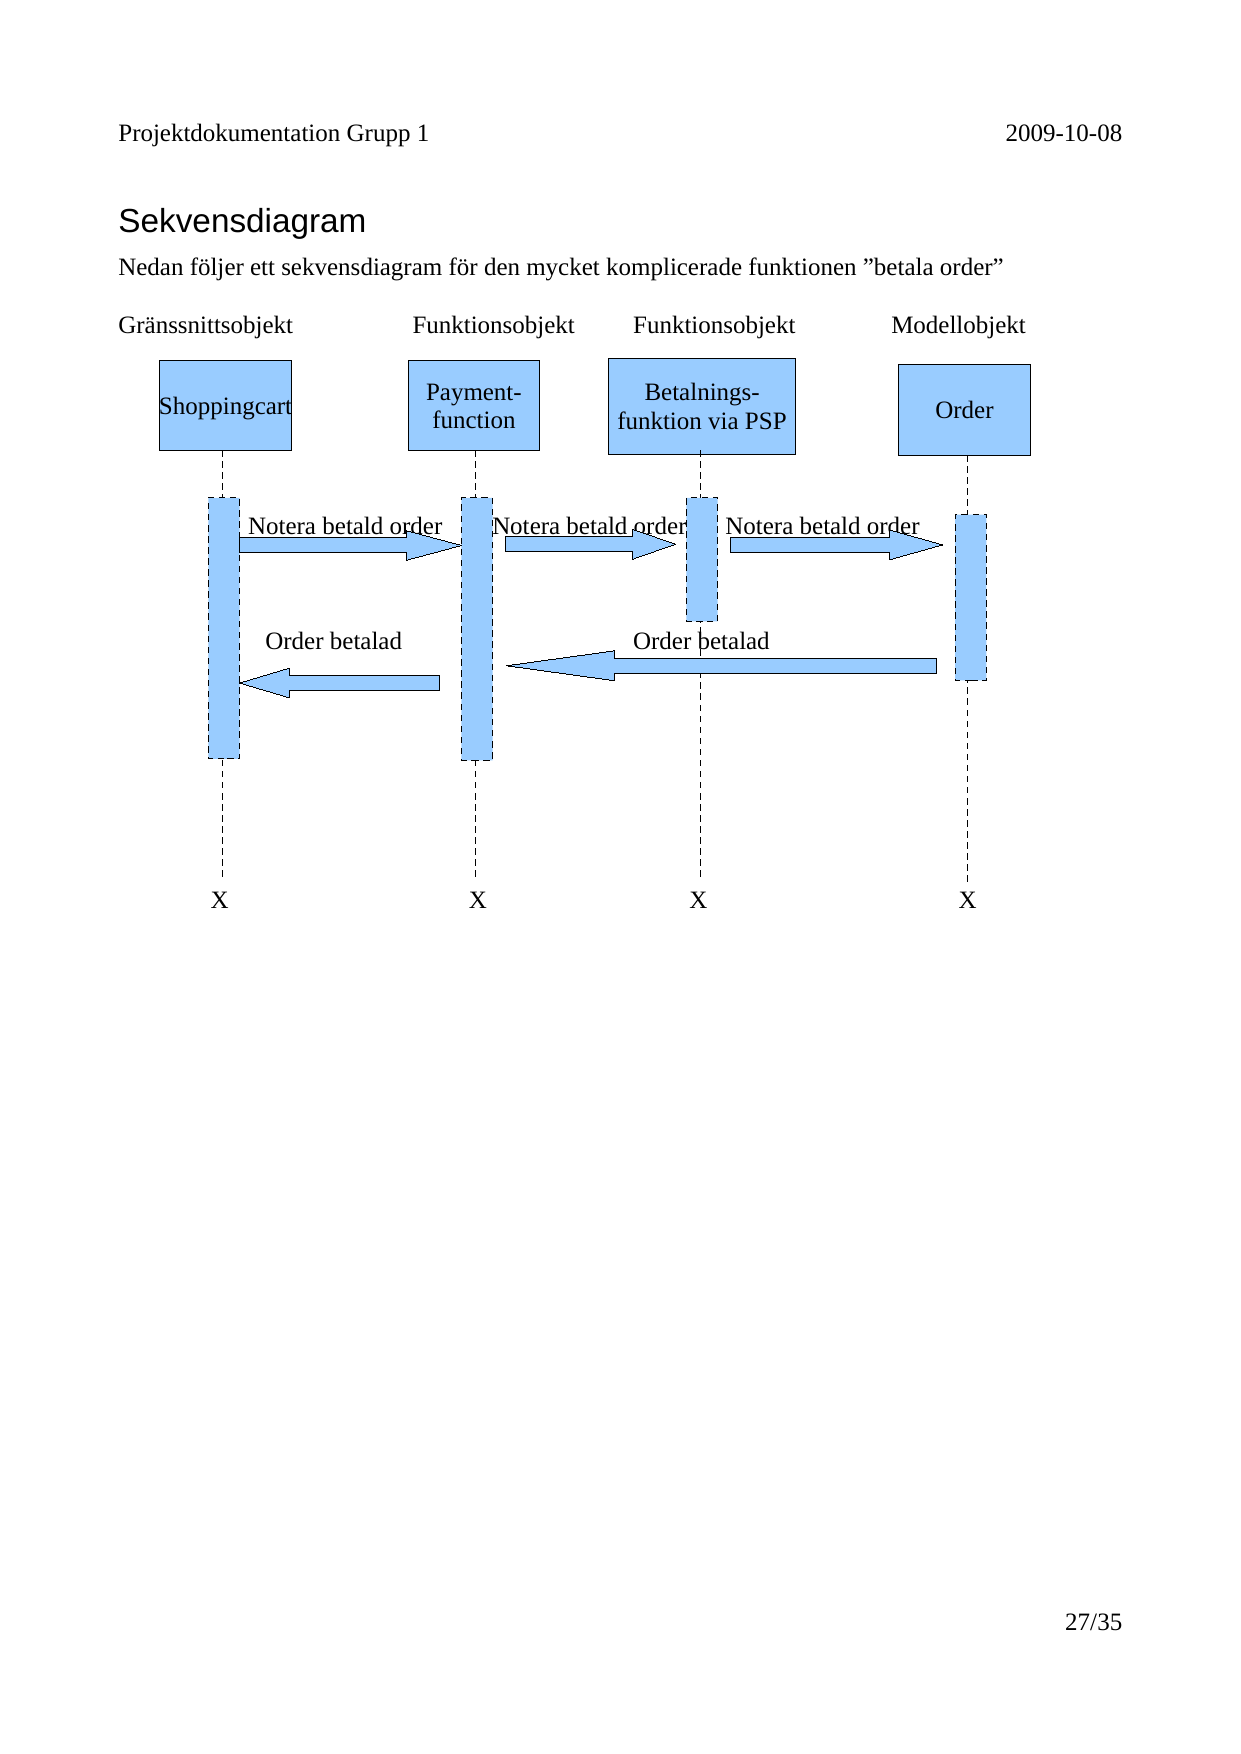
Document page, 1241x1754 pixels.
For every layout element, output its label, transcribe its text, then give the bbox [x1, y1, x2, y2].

text Notera betald order [240, 511, 461, 540]
text Order betalad [240, 626, 461, 655]
text Notera betald order [718, 511, 967, 540]
text X X X X [118, 885, 1122, 913]
text [968, 511, 1122, 540]
text Gränssnittsobjekt Funktionsobjekt Funktionsobjekt Modellobjekt [118, 310, 1122, 367]
text [118, 626, 208, 655]
text Notera betald order [493, 511, 686, 540]
text [987, 626, 1122, 655]
subtitle Sekvensdiagram [118, 201, 1122, 240]
text Order betalad [493, 626, 955, 655]
text [118, 511, 208, 540]
text Nedan följer ett sekvensdiagram för den mycket komplicerade funktionen ”betala order” [118, 252, 1122, 281]
